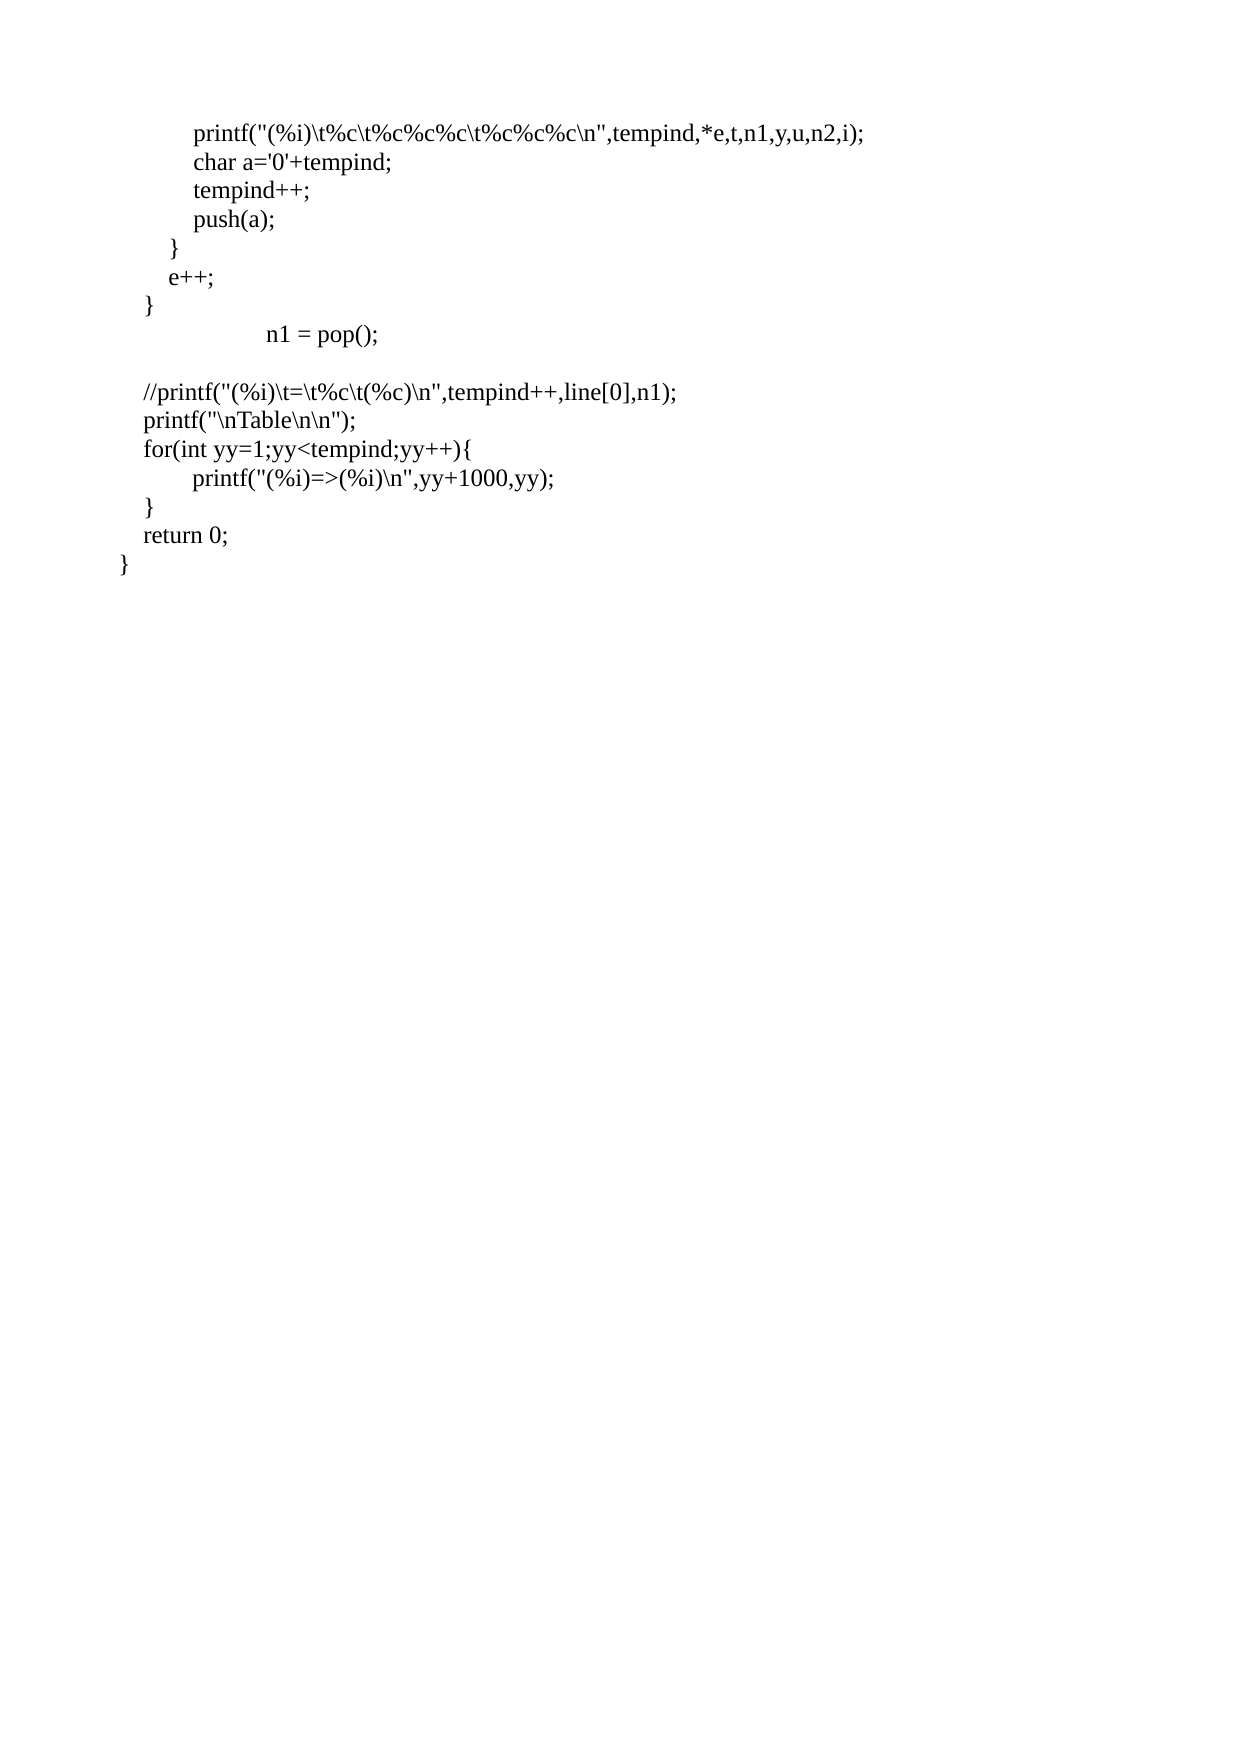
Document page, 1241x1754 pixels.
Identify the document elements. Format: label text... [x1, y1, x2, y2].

text printf("\nTable\n\n"); [118, 406, 1122, 434]
text push(a); [118, 204, 1122, 233]
text } [118, 549, 1122, 578]
text for(int yy=1;yy<tempind;yy++){ [118, 434, 1122, 463]
text return 0; [118, 521, 1122, 549]
text printf("(%i)=>(%i)\n",yy+1000,yy); [118, 463, 1122, 492]
text } [118, 291, 1122, 319]
text printf("(%i)\t%c\t%c%c%c\t%c%c%c\n",tempind,*e,t,n1,y,u,n2,i); [118, 118, 1122, 147]
text n1 = pop(); [118, 319, 1122, 348]
text //printf("(%i)\t=\t%c\t(%c)\n",tempind++,line[0],n1); [118, 377, 1122, 406]
text } [118, 233, 1122, 262]
text char a='0'+tempind; [118, 147, 1122, 176]
text } [118, 492, 1122, 521]
text tempind++; [118, 176, 1122, 204]
text e++; [118, 262, 1122, 291]
